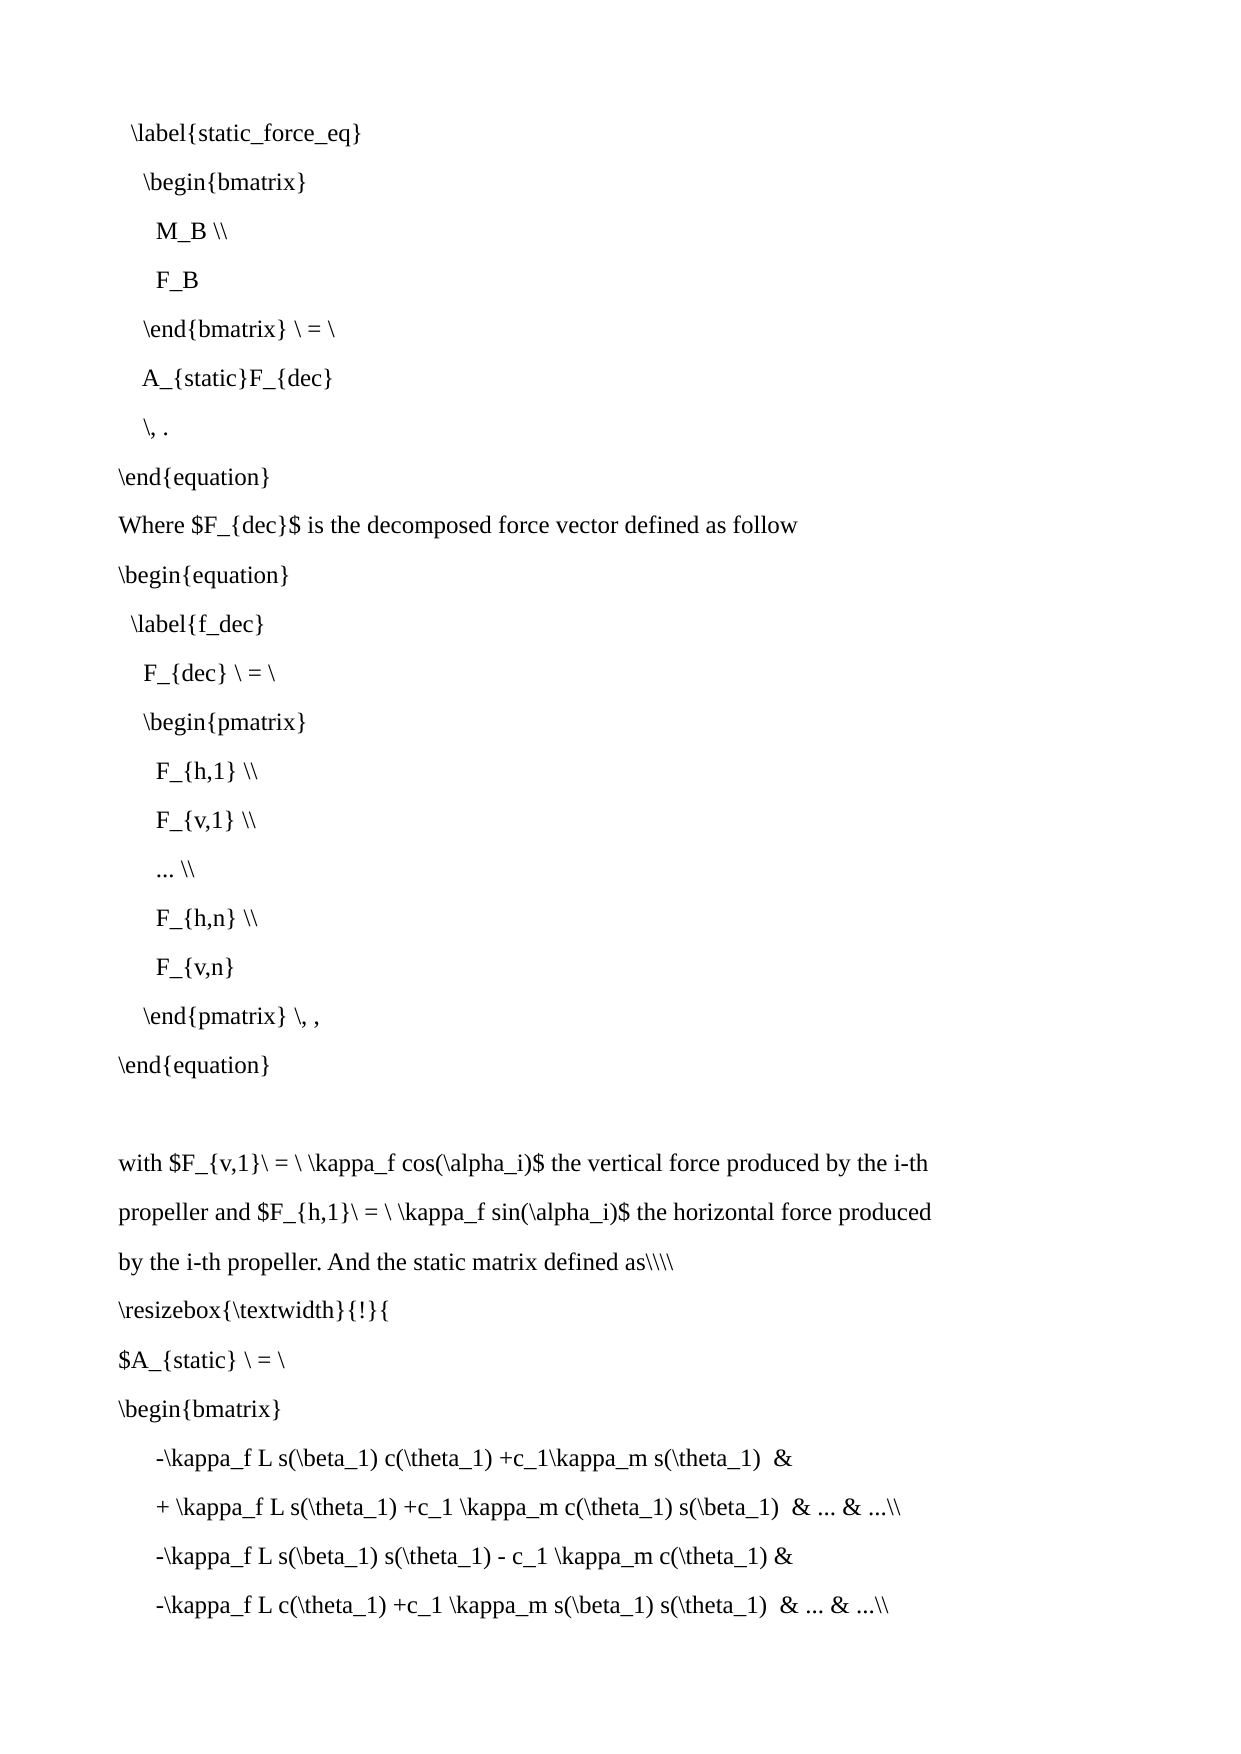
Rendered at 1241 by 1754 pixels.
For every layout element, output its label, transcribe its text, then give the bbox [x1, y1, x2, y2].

text F_{v,n} [118, 952, 1122, 981]
text F_{h,n} \\ [118, 903, 1122, 932]
text \label{f_dec} [118, 609, 1122, 637]
text M_B \\ [118, 216, 1122, 245]
text F_B [118, 265, 1122, 294]
text A_{static}F_{dec} [118, 363, 1122, 392]
text F_{h,1} \\ [118, 756, 1122, 785]
text by the i-th propeller. And the static matrix defined as\\\\ [118, 1247, 1122, 1275]
text F_{v,1} \\ [118, 805, 1122, 834]
text propeller and $F_{h,1}\ = \ \kappa_f sin(\alpha_i)$ the horizontal force produced [118, 1197, 1122, 1226]
text F_{dec} \ = \ [118, 658, 1122, 687]
text + \kappa_f L s(\theta_1) +c_1 \kappa_m c(\theta_1) s(\beta_1) & ... & ...\\ [118, 1492, 1122, 1521]
text -\kappa_f L c(\theta_1) +c_1 \kappa_m s(\beta_1) s(\theta_1) & ... & ...\\ [118, 1590, 1122, 1619]
text \end{equation} [118, 1050, 1122, 1079]
text \end{bmatrix} \ = \ [118, 314, 1122, 343]
text \begin{bmatrix} [118, 167, 1122, 196]
text \, . [118, 412, 1122, 441]
text ... \\ [118, 854, 1122, 883]
text \label{static_force_eq} [118, 118, 1122, 147]
text with $F_{v,1}\ = \ \kappa_f cos(\alpha_i)$ the vertical force produced by the i-th [118, 1148, 1122, 1177]
text \resizebox{\textwidth}{!}{ [118, 1296, 1122, 1324]
text \end{pmatrix} \, , [118, 1001, 1122, 1030]
text \begin{bmatrix} [118, 1394, 1122, 1422]
text \begin{equation} [118, 560, 1122, 588]
text -\kappa_f L s(\beta_1) s(\theta_1) - c_1 \kappa_m c(\theta_1) & [118, 1541, 1122, 1570]
text \end{equation} [118, 462, 1122, 490]
text $A_{static} \ = \ [118, 1345, 1122, 1373]
text -\kappa_f L s(\beta_1) c(\theta_1) +c_1\kappa_m s(\theta_1) & [118, 1443, 1122, 1472]
text \begin{pmatrix} [118, 707, 1122, 736]
text Where $F_{dec}$ is the decomposed force vector defined as follow [118, 511, 1122, 539]
